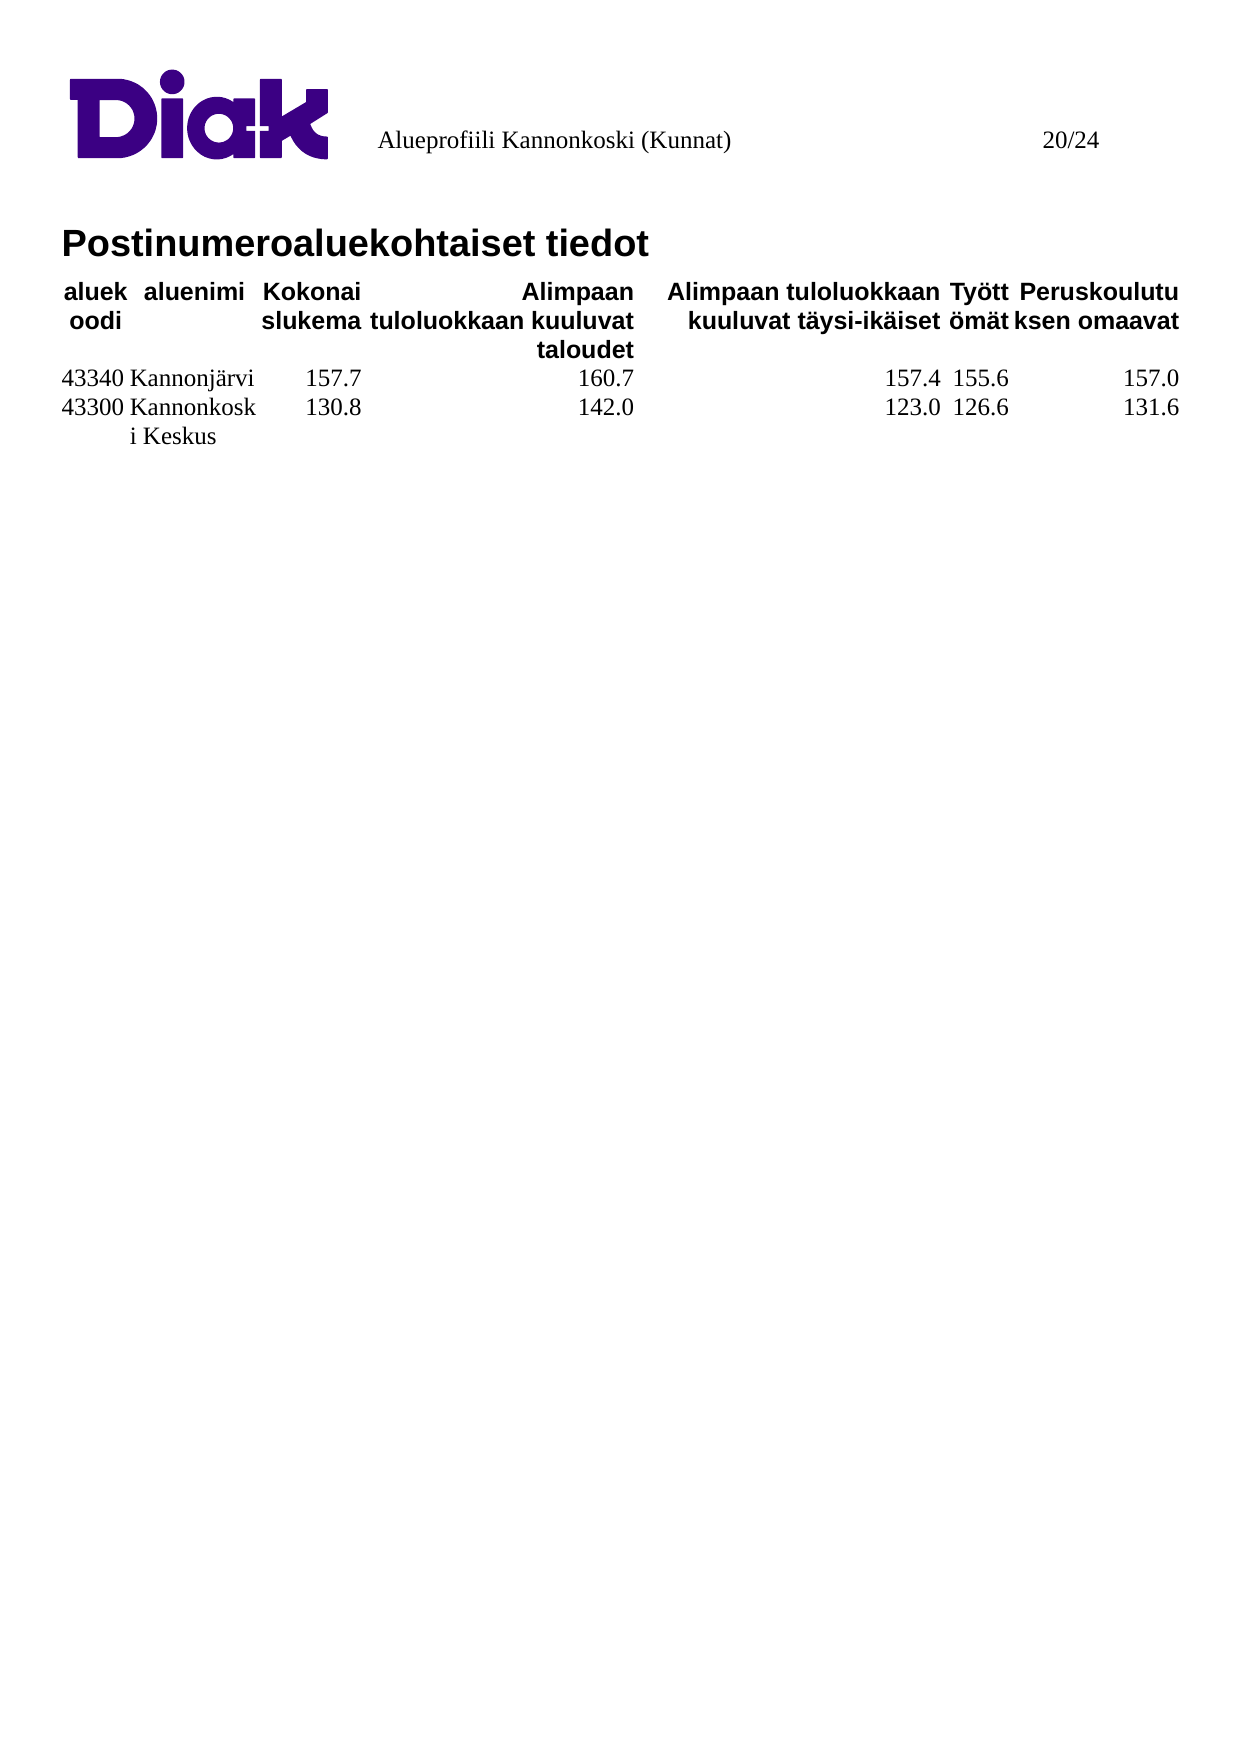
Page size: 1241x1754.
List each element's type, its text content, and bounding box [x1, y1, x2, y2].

table_header aluenimi [130, 277, 259, 363]
table_cell 131.6 [1009, 392, 1179, 450]
table_cell 126.6 [941, 392, 1009, 450]
table_header aluekoodi [61, 277, 129, 363]
table_cell 155.6 [941, 364, 1009, 392]
table_cell 157.7 [259, 364, 361, 392]
table_cell 123.0 [634, 392, 941, 450]
table_header Työttömät [941, 277, 1009, 363]
table_cell 142.0 [361, 392, 634, 450]
table_cell Kannonjärvi [130, 364, 259, 392]
table_header Alimpaan tuloluokkaan kuuluvat täysi-ikäiset [634, 277, 941, 363]
table_cell Kannonkoski Keskus [130, 392, 259, 450]
table_cell 43340 [61, 364, 129, 392]
table_cell 130.8 [259, 392, 361, 450]
subtitle Postinumeroaluekohtaiset tiedot [61, 221, 1179, 265]
table_cell 157.4 [634, 364, 941, 392]
table_cell 157.0 [1009, 364, 1179, 392]
table_cell 43300 [61, 392, 129, 450]
table_header Peruskoulutuksen omaavat [1009, 277, 1179, 363]
table_cell 160.7 [361, 364, 634, 392]
table_header Kokonaislukema [259, 277, 361, 363]
table_header Alimpaan tuloluokkaan kuuluvat taloudet [361, 277, 634, 363]
